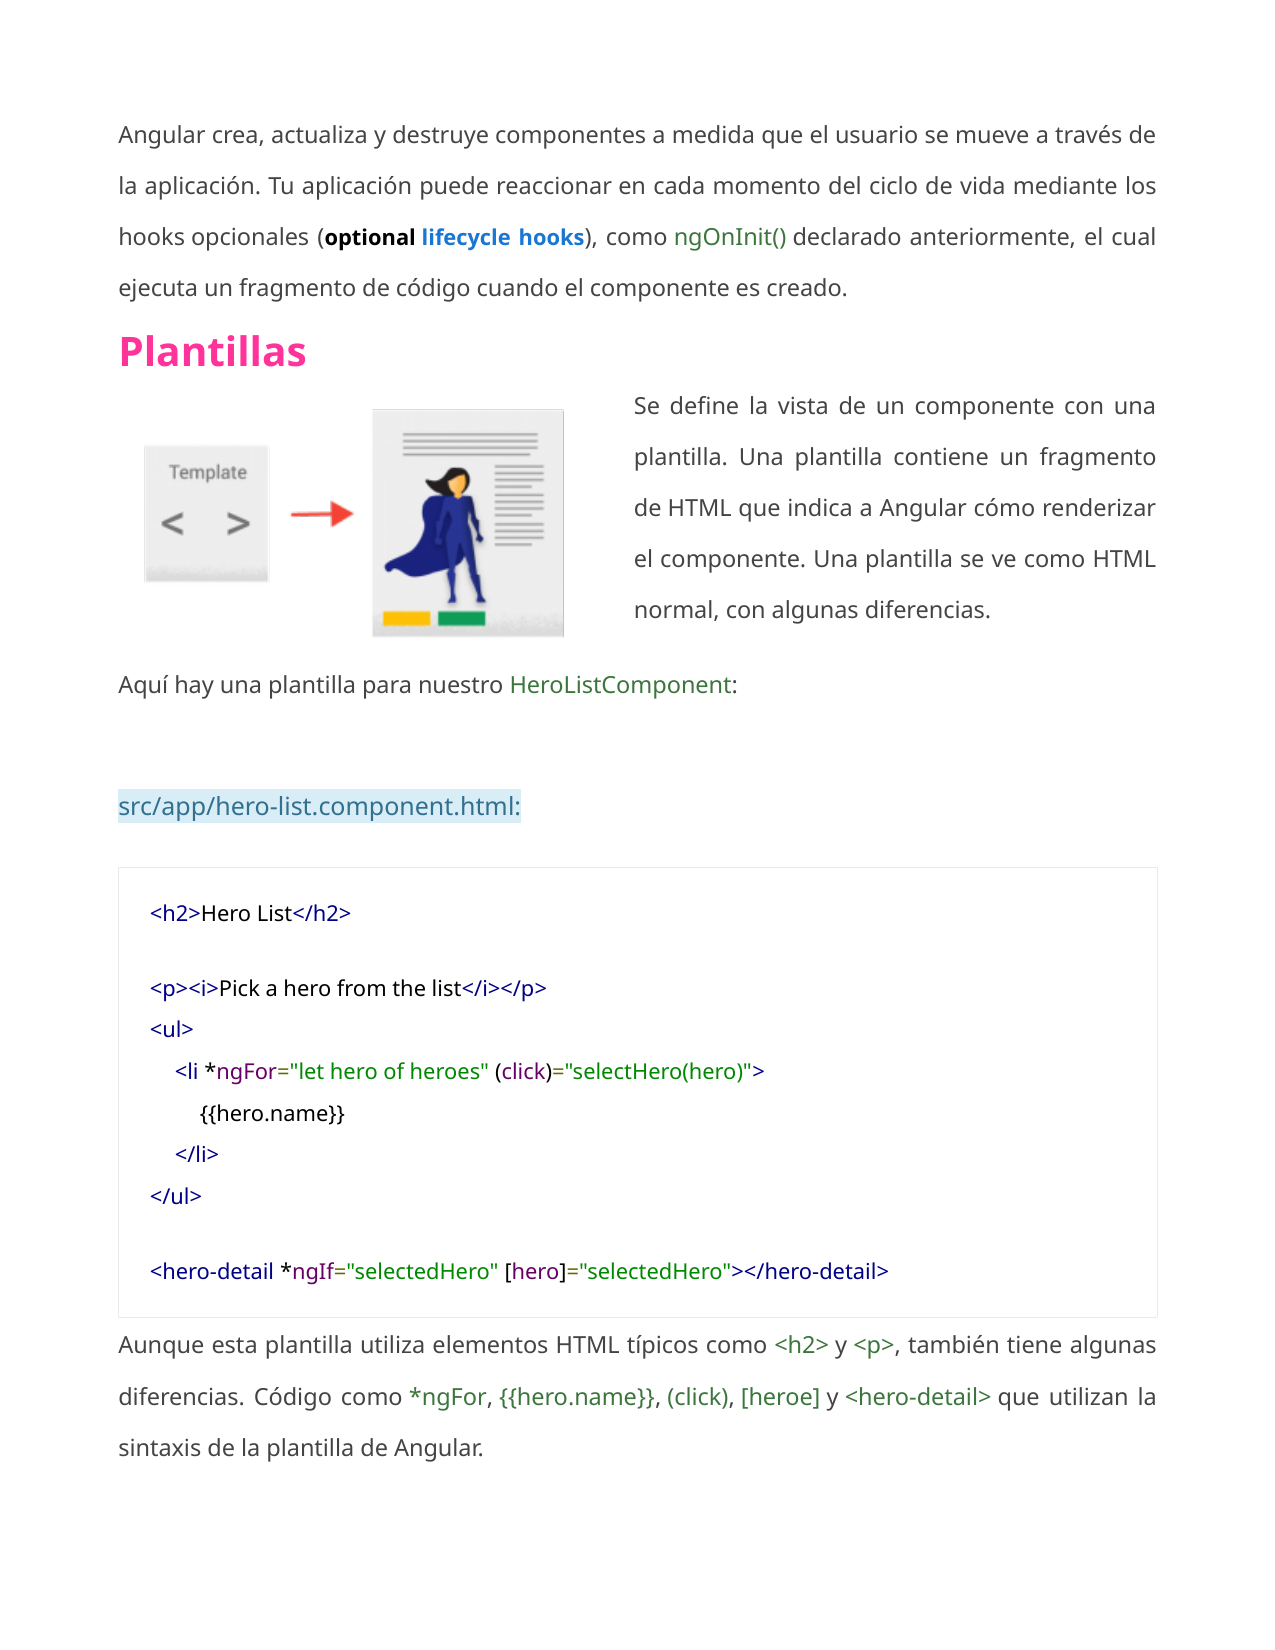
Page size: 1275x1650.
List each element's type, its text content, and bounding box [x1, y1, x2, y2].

text <h2>Hero List</h2> [119, 868, 1157, 908]
text Angular crea, actualiza y destruye componentes a medida que el usuario se mueve a través de la aplicación. Tu aplicación puede reaccionar en cada momento del ciclo de vida mediante los hooks opcionales (optional lifecycle hooks), como ngOnInit() declarado anteriormente, el cual ejecuta un fragmento de código cuando el componente es creado. [118, 118, 1157, 303]
subtitle Plantillas [118, 323, 1157, 378]
text <ul> [119, 983, 1157, 1025]
text Aquí hay una plantilla para nuestro HeroListComponent: [118, 668, 1157, 700]
text src/app/hero-list.component.html: [118, 789, 1157, 823]
text </li> [119, 1108, 1157, 1150]
text <li *ngFor="let hero of heroes" (click)="selectHero(hero)"> [119, 1025, 1157, 1066]
text <p><i>Pick a hero from the list</i></p> [119, 941, 1157, 983]
text {{hero.name}} [119, 1066, 1157, 1108]
text </ul> [119, 1150, 1157, 1191]
text <hero-detail *ngIf="selectedHero" [hero]="selectedHero"></hero-detail> [119, 1224, 1157, 1317]
text Aunque esta plantilla utiliza elementos HTML típicos como <h2> y <p>, también tiene algunas diferencias. Código como *ngFor, {{hero.name}}, (click), [heroe] y <hero-detail> que utilizan la sintaxis de la plantilla de Angular. [118, 1329, 1157, 1463]
picture [118, 389, 587, 655]
text Se define la vista de un componente con una plantilla. Una plantilla contiene un fragmento de HTML que indica a Angular cómo renderizar el componente. Una plantilla se ve como HTML normal, con algunas diferencias. [587, 389, 1157, 626]
